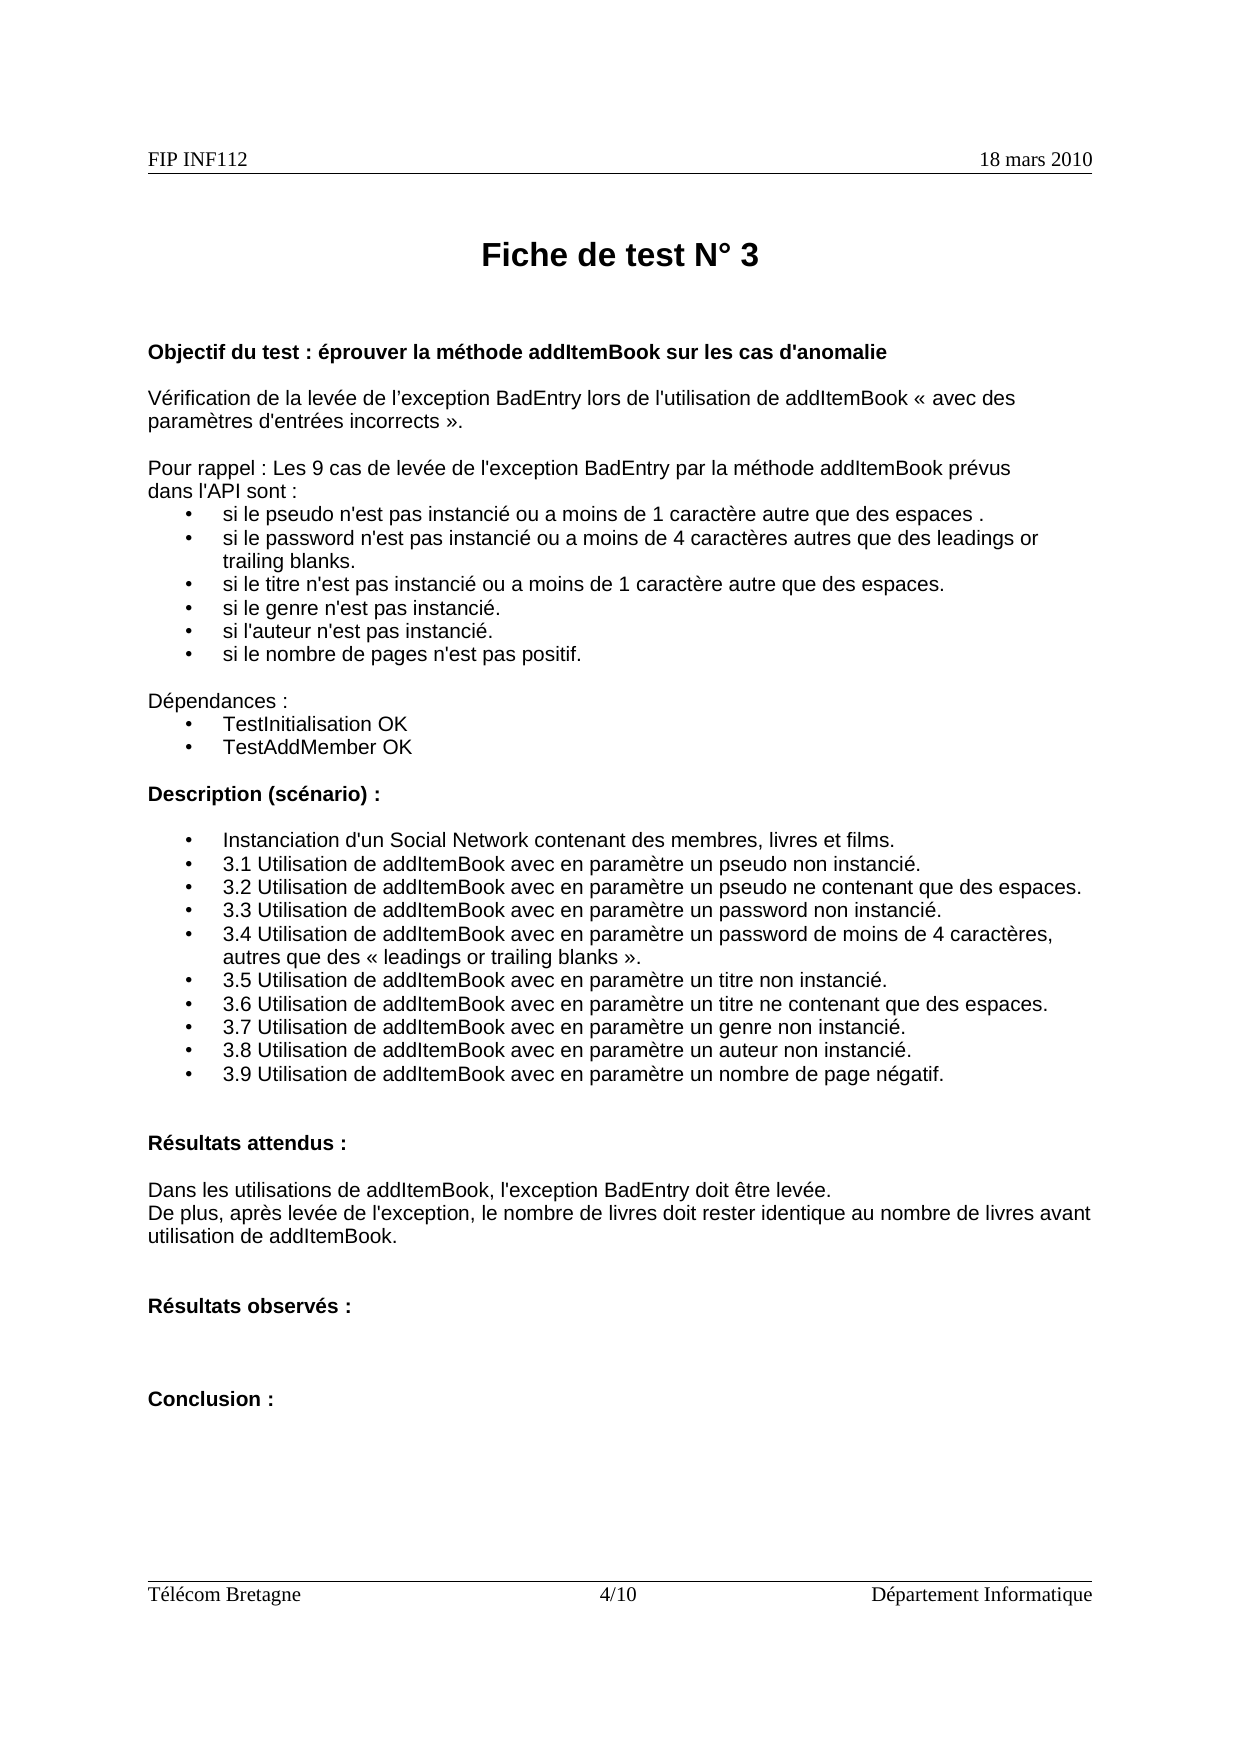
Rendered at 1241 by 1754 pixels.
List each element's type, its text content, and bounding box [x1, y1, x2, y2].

text Dépendances : [148, 689, 1092, 712]
list 3.4 Utilisation de addItemBook avec en paramètre un password de moins de 4 caractères, autres que des « leadings or trailing blanks ». [185, 922, 1092, 969]
list 3.6 Utilisation de addItemBook avec en paramètre un titre ne contenant que des espaces. [185, 992, 1092, 1015]
list si le nombre de pages n'est pas positif. [185, 643, 1092, 666]
list si le titre n'est pas instancié ou a moins de 1 caractère autre que des espaces. [185, 573, 1092, 596]
list si l'auteur n'est pas instancié. [185, 619, 1092, 643]
list si le password n'est pas instancié ou a moins de 4 caractères autres que des leadings or trailing blanks. [185, 526, 1092, 573]
list 3.5 Utilisation de addItemBook avec en paramètre un titre non instancié. [185, 969, 1092, 992]
list 3.1 Utilisation de addItemBook avec en paramètre un pseudo non instancié. [185, 852, 1092, 876]
list 3.8 Utilisation de addItemBook avec en paramètre un auteur non instancié. [185, 1039, 1092, 1062]
title Fiche de test N° 3 [148, 236, 1092, 273]
list TestAddMember OK [185, 736, 1092, 759]
text Pour rappel : Les 9 cas de levée de l'exception BadEntry par la méthode addItemBook prévus [148, 456, 1092, 479]
list 3.9 Utilisation de addItemBook avec en paramètre un nombre de page négatif. [185, 1062, 1092, 1085]
text dans l'API sont : [148, 479, 1092, 503]
text Objectif du test : éprouver la méthode addItemBook sur les cas d'anomalie [148, 340, 1092, 363]
text Vérification de la levée de l’exception BadEntry lors de l'utilisation de addItemBook « avec des paramètres d'entrées incorrects ». [148, 387, 1092, 433]
text De plus, après levée de l'exception, le nombre de livres doit rester identique au nombre de livres avant utilisation de addItemBook. [148, 1202, 1092, 1248]
list 3.2 Utilisation de addItemBook avec en paramètre un pseudo ne contenant que des espaces. [185, 876, 1092, 899]
list 3.3 Utilisation de addItemBook avec en paramètre un password non instancié. [185, 899, 1092, 922]
list TestInitialisation OK [185, 712, 1092, 736]
list si le genre n'est pas instancié. [185, 596, 1092, 619]
list Instanciation d'un Social Network contenant des membres, livres et films. [185, 829, 1092, 852]
text Description (scénario) : [148, 782, 1092, 806]
subtitle Conclusion : [148, 1387, 1092, 1411]
text Résultats attendus : [148, 1132, 1092, 1155]
list si le pseudo n'est pas instancié ou a moins de 1 caractère autre que des espaces . [185, 503, 1092, 526]
list 3.7 Utilisation de addItemBook avec en paramètre un genre non instancié. [185, 1015, 1092, 1039]
text Résultats observés : [148, 1294, 1092, 1318]
text Dans les utilisations de addItemBook, l'exception BadEntry doit être levée. [148, 1178, 1092, 1202]
